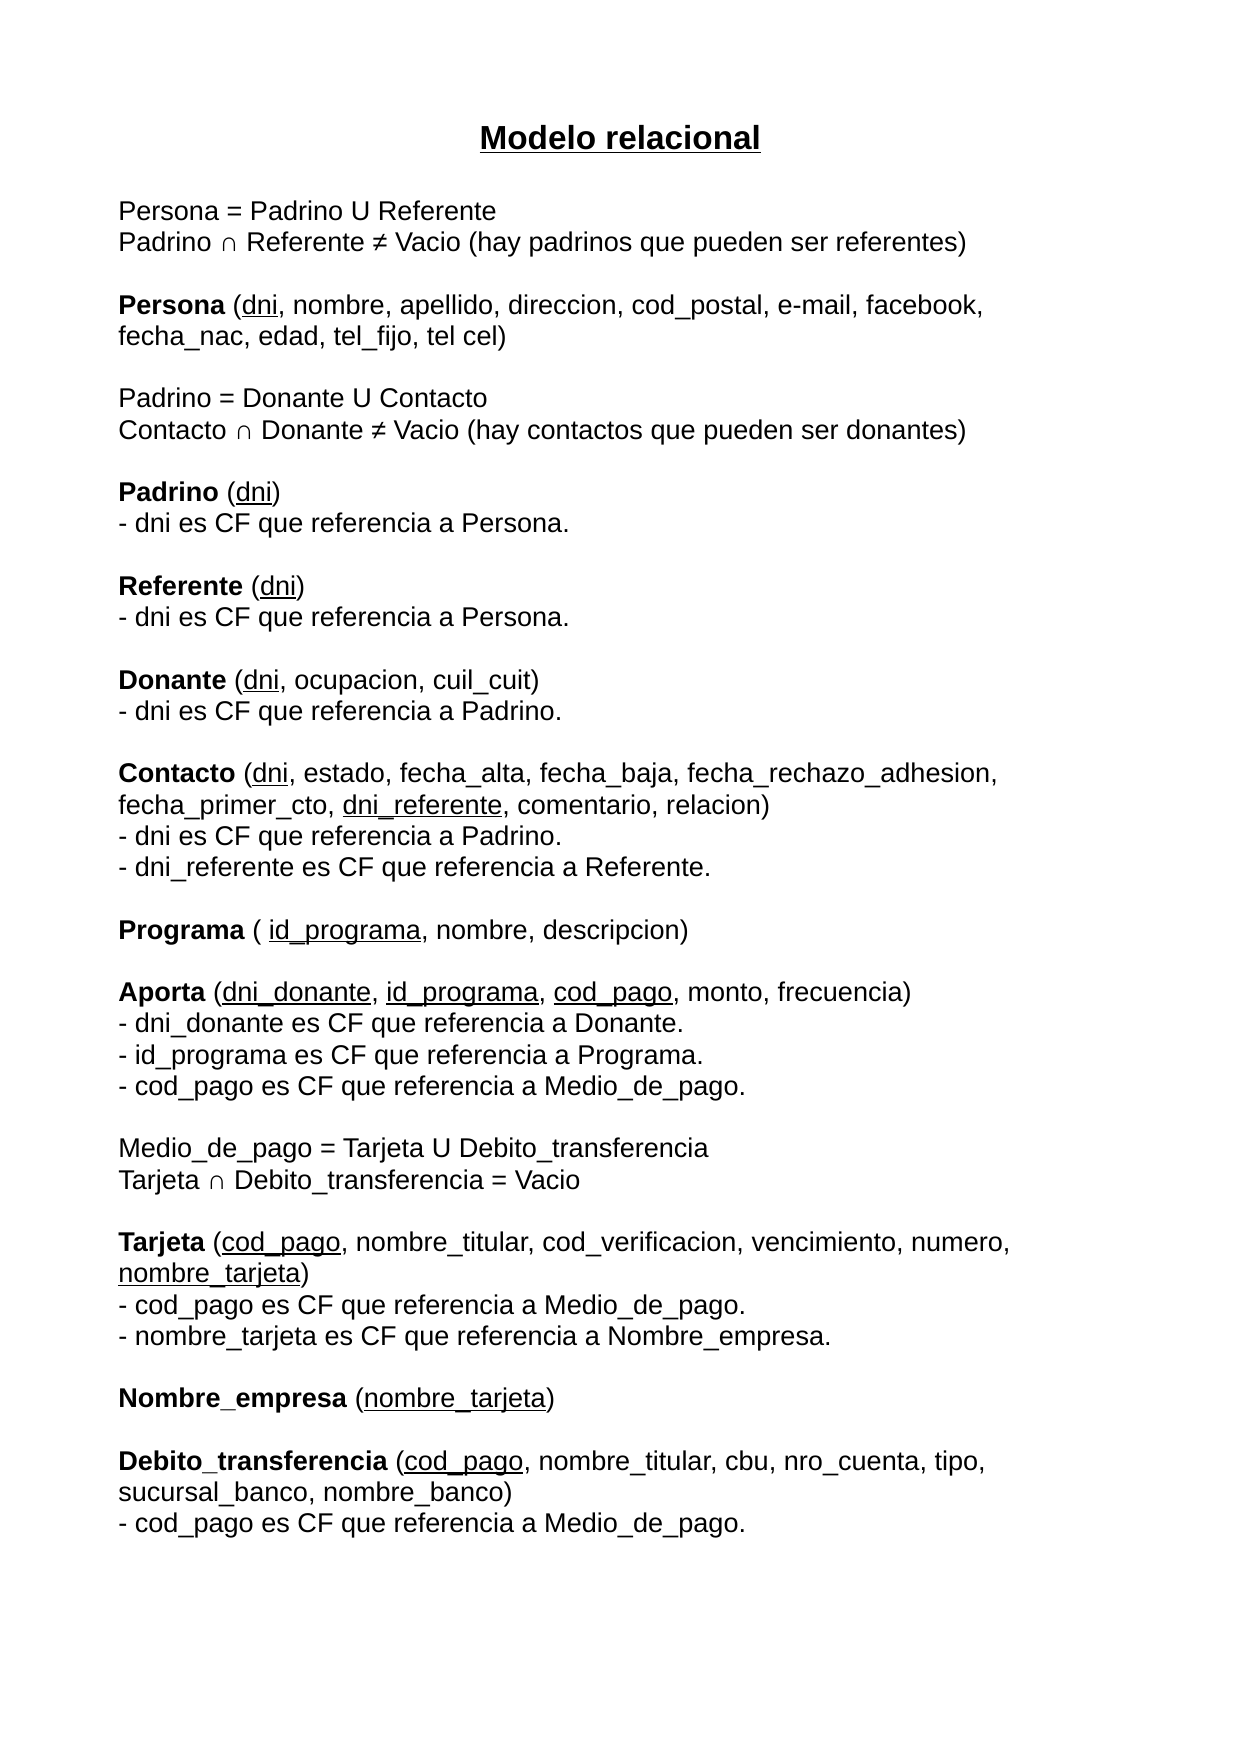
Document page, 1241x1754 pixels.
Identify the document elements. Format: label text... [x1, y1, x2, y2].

text - cod_pago es CF que referencia a Medio_de_pago. [118, 1507, 1122, 1539]
text Nombre_empresa (nombre_tarjeta) [118, 1382, 1122, 1414]
text Tarjeta ∩ Debito_transferencia = Vacio [118, 1164, 1122, 1195]
text Padrino = Donante U Contacto [118, 382, 1122, 414]
text Padrino ∩ Referente ≠ Vacio (hay padrinos que pueden ser referentes) [118, 226, 1122, 257]
text - dni es CF que referencia a Padrino. [118, 820, 1122, 851]
text Programa ( id_programa, nombre, descripcion) [118, 914, 1122, 945]
text - cod_pago es CF que referencia a Medio_de_pago. [118, 1070, 1122, 1101]
text Aporta (dni_donante, id_programa, cod_pago, monto, frecuencia) [118, 976, 1122, 1007]
text - dni_donante es CF que referencia a Donante. [118, 1007, 1122, 1039]
text Contacto ∩ Donante ≠ Vacio (hay contactos que pueden ser donantes) [118, 414, 1122, 445]
text - cod_pago es CF que referencia a Medio_de_pago. [118, 1289, 1122, 1320]
text - dni es CF que referencia a Persona. [118, 507, 1122, 539]
text Persona (dni, nombre, apellido, direccion, cod_postal, e-mail, facebook, fecha_nac, edad, tel_fijo, tel cel) [118, 289, 1122, 351]
text - nombre_tarjeta es CF que referencia a Nombre_empresa. [118, 1320, 1122, 1351]
text Tarjeta (cod_pago, nombre_titular, cod_verificacion, vencimiento, numero, nombre_tarjeta) [118, 1226, 1122, 1289]
text - dni es CF que referencia a Padrino. [118, 695, 1122, 726]
text - dni es CF que referencia a Persona. [118, 601, 1122, 632]
text Medio_de_pago = Tarjeta U Debito_transferencia [118, 1132, 1122, 1164]
text - dni_referente es CF que referencia a Referente. [118, 851, 1122, 882]
text Persona = Padrino U Referente [118, 195, 1122, 226]
text Modelo relacional [118, 118, 1122, 157]
text Referente (dni) [118, 570, 1122, 601]
text - id_programa es CF que referencia a Programa. [118, 1039, 1122, 1070]
text Debito_transferencia (cod_pago, nombre_titular, cbu, nro_cuenta, tipo, sucursal_banco, nombre_banco) [118, 1445, 1122, 1507]
text Donante (dni, ocupacion, cuil_cuit) [118, 664, 1122, 695]
text Contacto (dni, estado, fecha_alta, fecha_baja, fecha_rechazo_adhesion, fecha_primer_cto, dni_referente, comentario, relacion) [118, 757, 1122, 820]
text Padrino (dni) [118, 476, 1122, 507]
